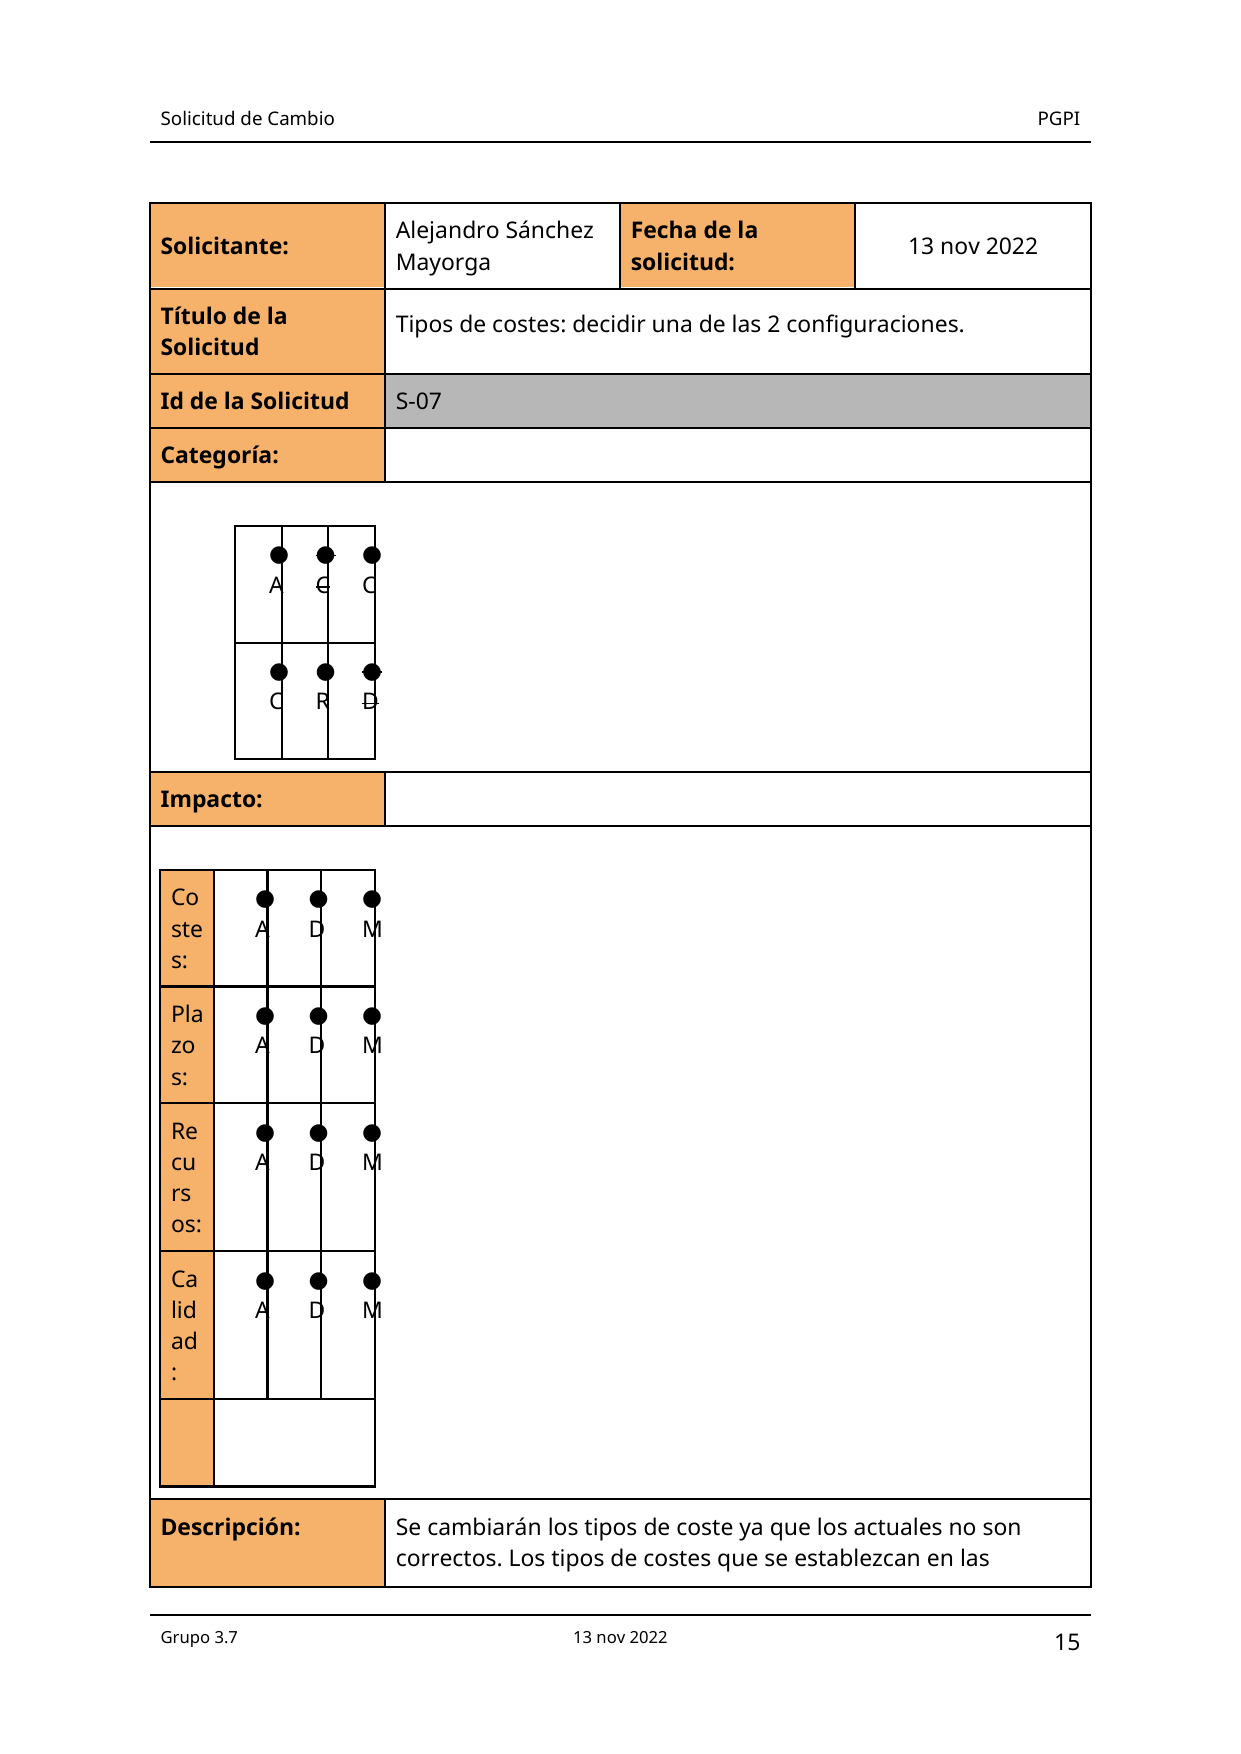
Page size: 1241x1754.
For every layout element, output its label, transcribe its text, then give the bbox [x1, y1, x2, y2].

table_cell Calidad: [161, 1252, 213, 1398]
table_cell Tipos de costes: decidir una de las 2 configuraciones. [386, 290, 1090, 373]
table_header Fecha de la solicitud: [621, 204, 854, 287]
table_header Solicitante: [151, 204, 384, 287]
table_cell [386, 773, 1090, 825]
table_cell Modificado [322, 988, 374, 1102]
table_cell Modificación de los documentos existentes, disminuyendo la complejidad. [215, 1400, 374, 1485]
table_cell Título de la Solicitud [151, 290, 384, 373]
table_cell Otros: [161, 1400, 213, 1485]
table_header Aumentado [215, 871, 266, 985]
table_header Calidad [329, 527, 374, 642]
table_cell [151, 483, 1090, 771]
table_cell Aumentado [215, 1104, 266, 1250]
table_cell [151, 827, 1090, 1498]
table_cell Categoría: [151, 429, 384, 481]
table_header 13 nov 2022 [856, 204, 1090, 287]
table_header Alejandro Sánchez Mayorga [386, 204, 619, 287]
table_cell [386, 429, 1090, 481]
table_cell Modificado [322, 1104, 374, 1250]
table_header Alcance [236, 527, 281, 642]
table_cell Plazos: [161, 988, 213, 1102]
table_cell Id de la Solicitud [151, 375, 384, 427]
table_cell Aumentado [215, 1252, 266, 1398]
table_cell Calendario [236, 644, 281, 758]
table_header Costes: [161, 871, 213, 985]
table_cell S-07 [386, 375, 1090, 427]
table_cell Impacto: [151, 773, 384, 825]
table_cell Descripción: [151, 1500, 384, 1586]
table_header Modificado [322, 871, 374, 985]
table_header Disminuido [269, 871, 320, 985]
table_header Coste [283, 527, 327, 642]
table_cell Aumentado [215, 988, 266, 1102]
table_cell Documentos [329, 644, 374, 758]
table_cell Modificado [322, 1252, 374, 1398]
table_cell Disminuido [269, 1252, 320, 1398]
table_cell Requisitos [283, 644, 327, 758]
table_cell Disminuido [269, 1104, 320, 1250]
table_cell Se cambiarán los tipos de coste ya que los actuales no son correctos. Los tipos de costes que se establezcan en las [386, 1500, 1090, 1586]
table_cell Recursos: [161, 1104, 213, 1250]
table_cell Disminuido [269, 988, 320, 1102]
